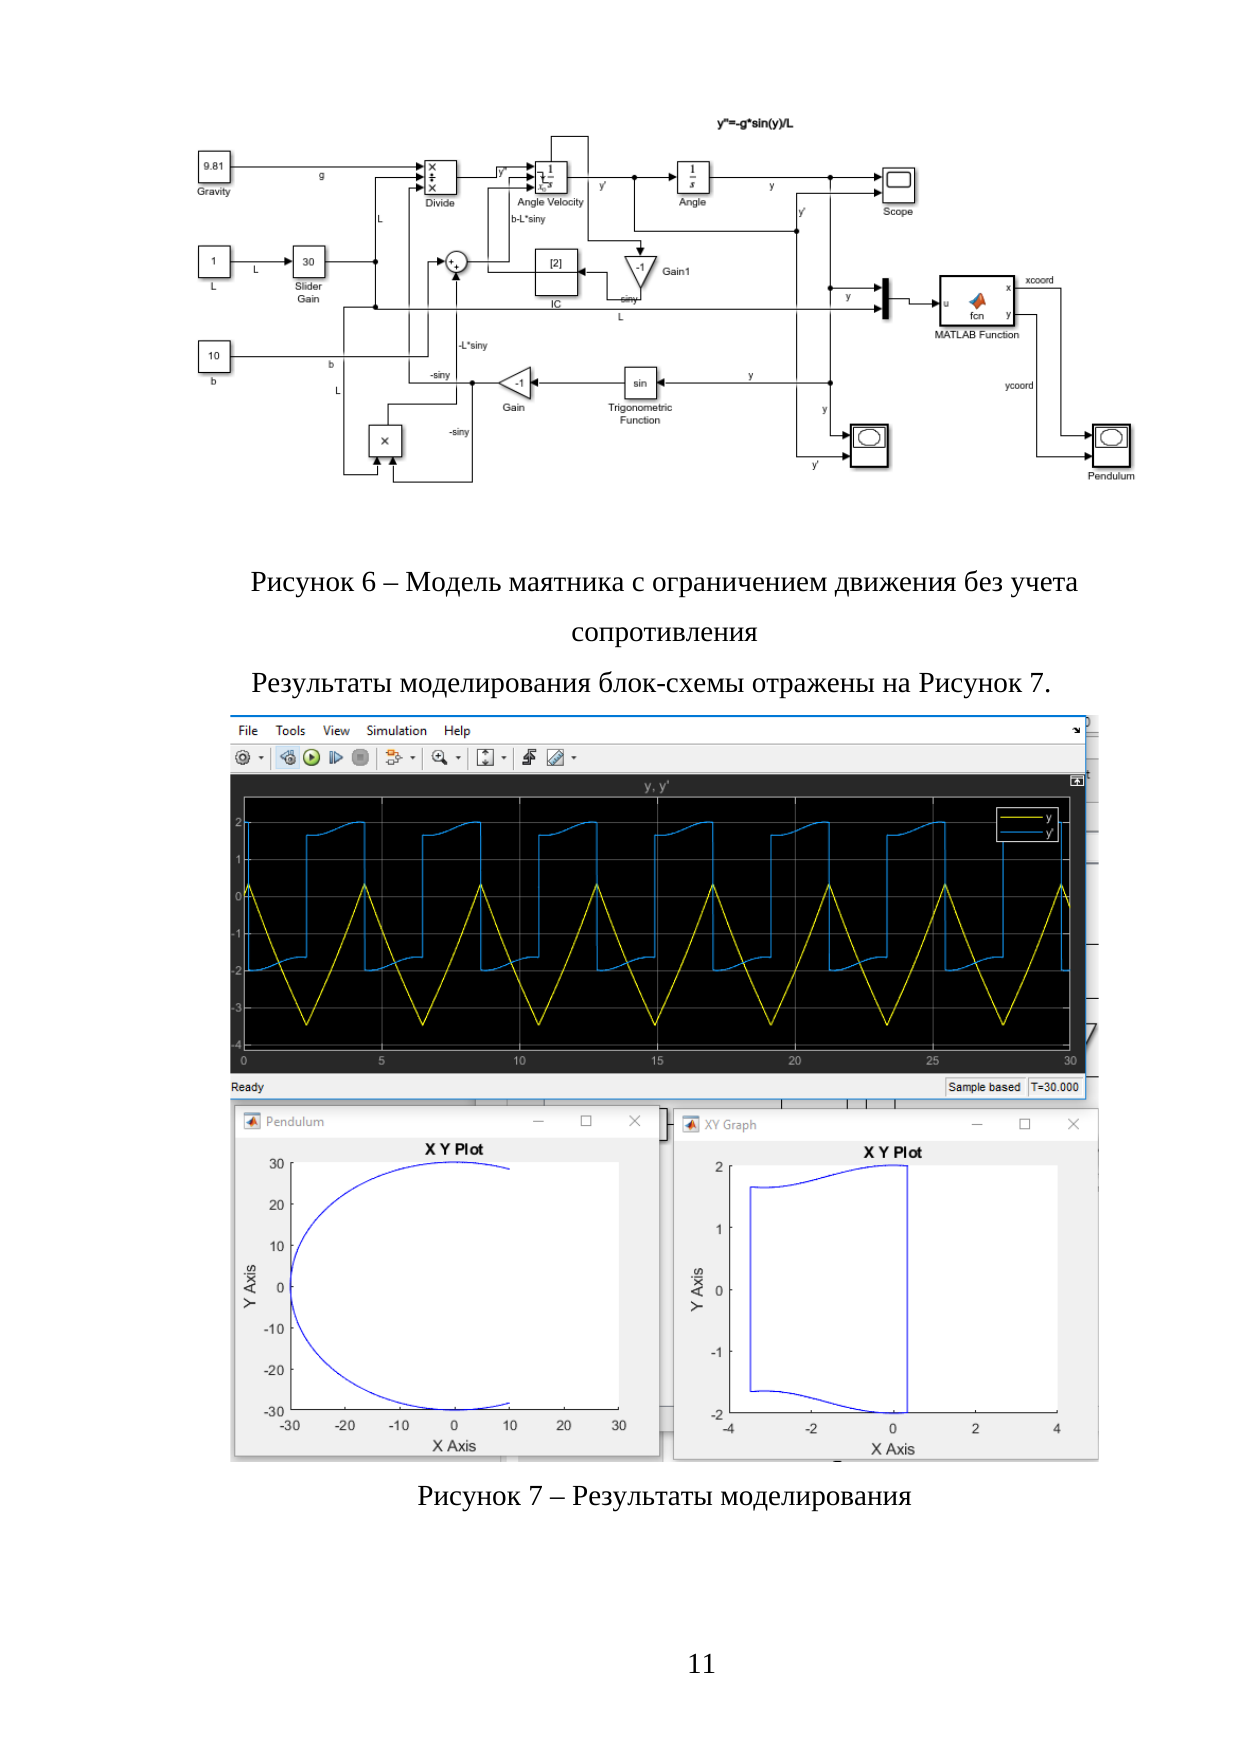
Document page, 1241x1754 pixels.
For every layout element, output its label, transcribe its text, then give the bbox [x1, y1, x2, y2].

picture [177, 118, 1152, 548]
text Рисунок 7 – Результаты моделирования [177, 1478, 1152, 1512]
picture [230, 715, 1099, 1462]
text Результаты моделирования блок-схемы отражены на рисунок 7. [177, 665, 1152, 698]
text Рисунок 6 – Модель маятника с ограничением движения без учета сопротивления [177, 564, 1152, 648]
